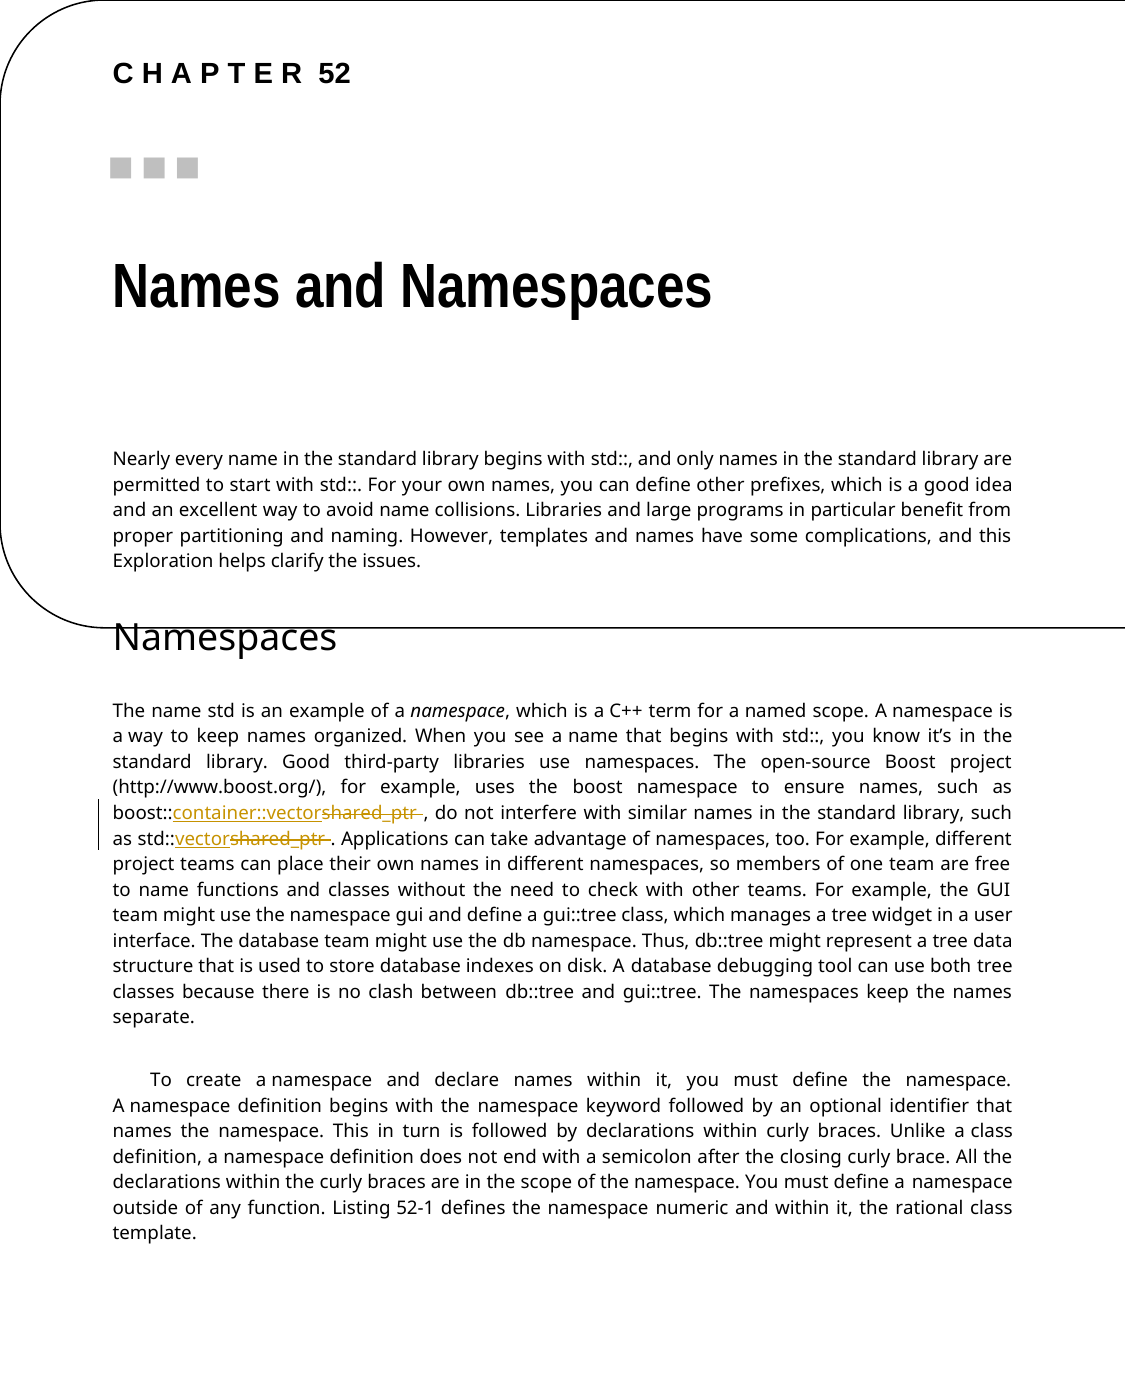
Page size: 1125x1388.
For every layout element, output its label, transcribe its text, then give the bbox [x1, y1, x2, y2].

text Nearly every name in the standard library begins with std::, and only names in the standard library are permitted to start with std::. For your own names, you can define other prefixes, which is a good idea and an excellent way to avoid name collisions. Libraries and large programs in particular benefit from proper partitioning and naming. However, templates and names have some complications, and this Exploration helps clarify the issues. [112, 446, 1012, 573]
subtitle [112, 611, 1012, 627]
text To create a namespace and declare names within it, you must define the namespace. A namespace definition begins with the namespace keyword followed by an optional identifier that names the namespace. This in turn is followed by declarations within curly braces. Unlike a class definition, a namespace definition does not end with a semicolon after the closing curly brace. All the declarations within the curly braces are in the scope of the namespace. You must define a namespace outside of any function. Listing 52-1 defines the namespace numeric and within it, the rational class template. [112, 1066, 1012, 1245]
text The name std is an example of a namespace, which is a C++ term for a named scope. A namespace is a way to keep names organized. When you see a name that begins with std::, you know it’s in the standard library. Good third-party libraries use namespaces. The open-source Boost project (http://www.boost.org/), for example, uses the boost namespace to ensure names, such as boost::container::vector, do not interfere with similar names in the standard library, such as std::vector. Applications can take advantage of namespaces, too. For example, different project teams can place their own names in different namespaces, so members of one team are free to name functions and classes without the need to check with other teams. For example, the GUI team might use the namespace gui and define a gui::tree class, which manages a tree widget in a user interface. The database team might use the db namespace. Thus, db::tree might represent a tree data structure that is used to store database indexes on disk. A database debugging tool can use both tree classes because there is no clash between db::tree and gui::tree. The namespaces keep the names separate. [112, 697, 1012, 1029]
title Names and Namespaces [112, 249, 1012, 321]
subtitle Namespaces [112, 629, 1012, 662]
